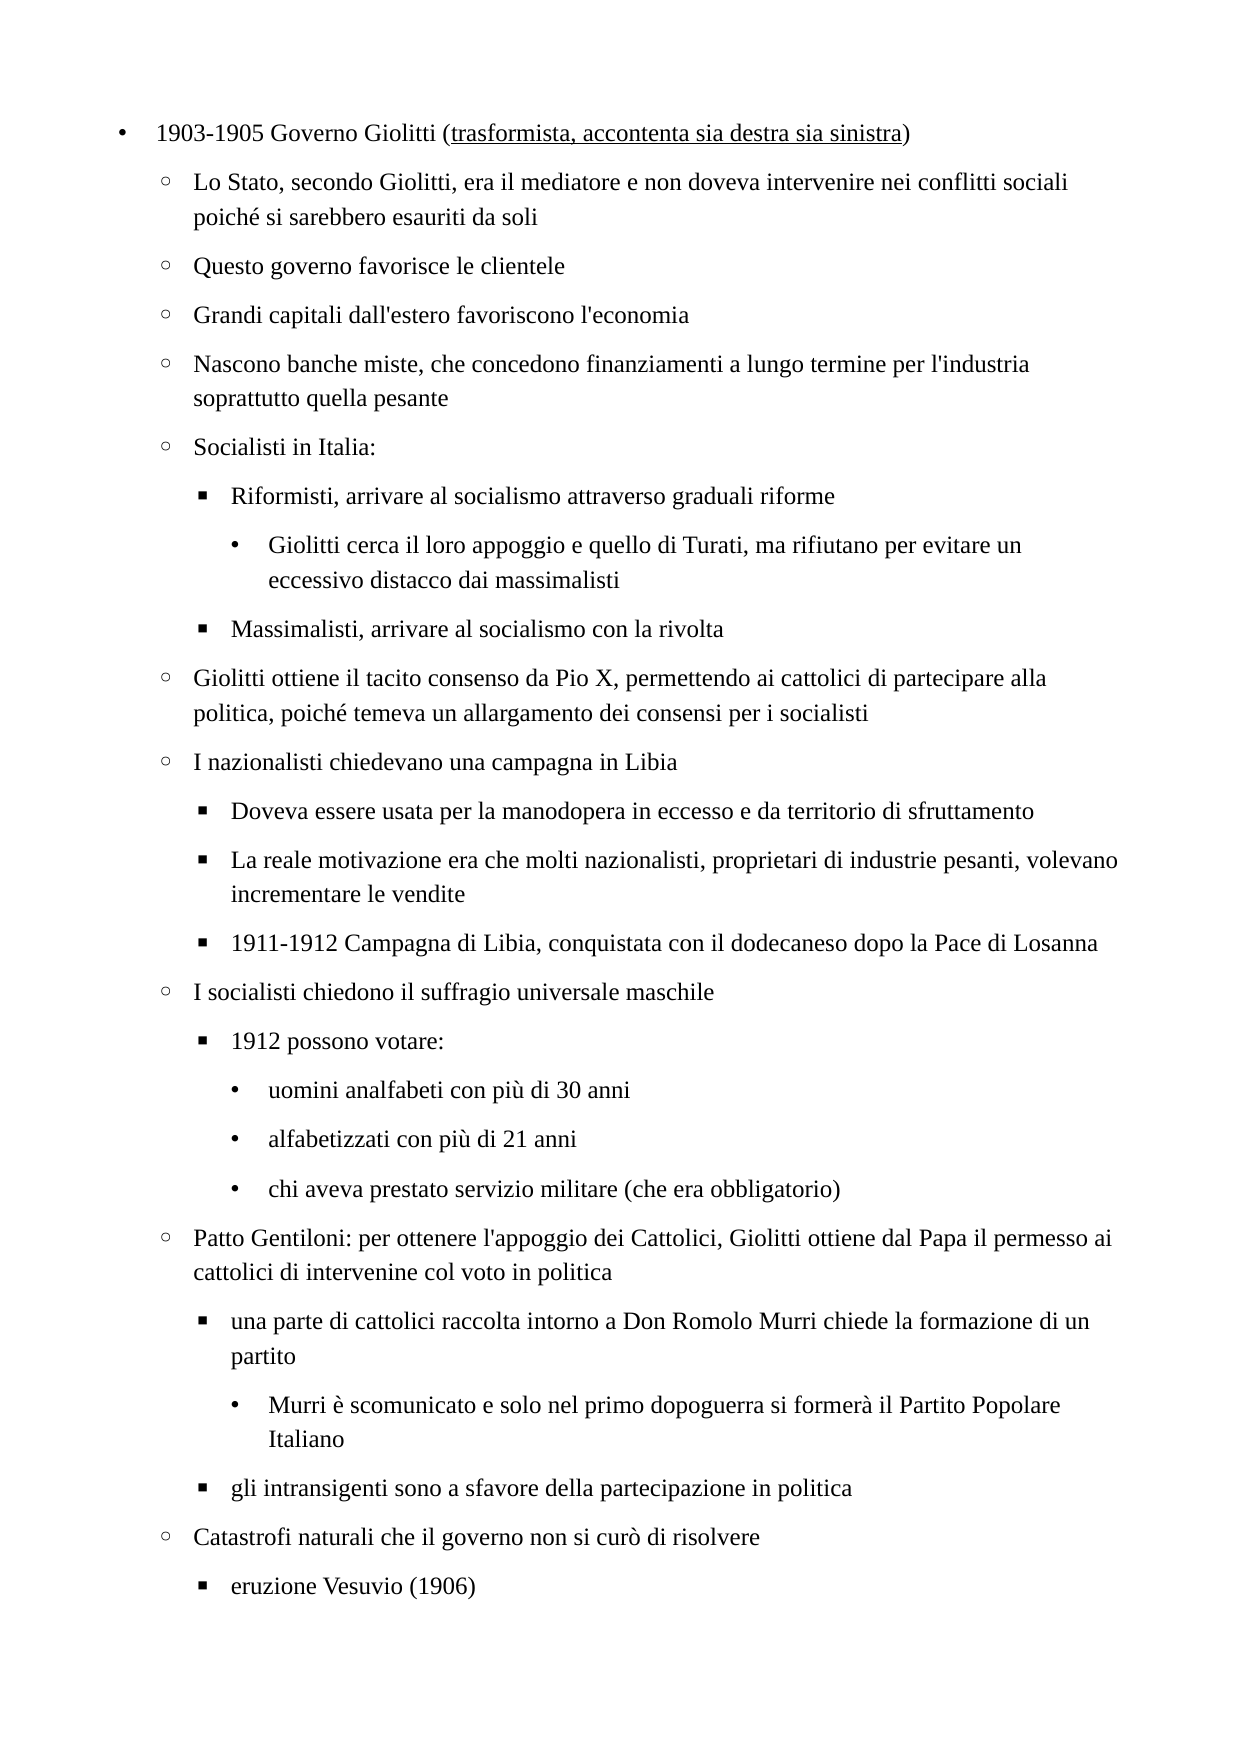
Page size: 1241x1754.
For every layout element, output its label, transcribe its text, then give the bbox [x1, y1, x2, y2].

list Riformisti, arrivare al socialismo attraverso graduali riforme [193, 481, 1122, 510]
list 1911-1912 Campagna di Libia, conquistata con il dodecaneso dopo la Pace di Losanna [193, 928, 1122, 957]
list uomini analfabeti con più di 30 anni [231, 1076, 1122, 1104]
list I socialisti chiedono il suffragio universale maschile [156, 977, 1122, 1006]
list Socialisti in Italia: [156, 432, 1122, 461]
list chi aveva prestato servizio militare (che era obbligatorio) [231, 1174, 1122, 1202]
list Murri è scomunicato e solo nel primo dopoguerra si formerà il Partito Popolare Italiano [231, 1390, 1122, 1453]
list alfabetizzati con più di 21 anni [231, 1124, 1122, 1153]
list Doveva essere usata per la manodopera in eccesso e da territorio di sfruttamento [193, 796, 1122, 824]
list eruzione Vesuvio (1906) [193, 1571, 1122, 1600]
list 1903-1905 Governo Giolitti (trasformista, accontenta sia destra sia sinistra) [118, 118, 1122, 147]
list Grandi capitali dall'estero favoriscono l'economia [156, 300, 1122, 328]
list La reale motivazione era che molti nazionalisti, proprietari di industrie pesanti, volevano incrementare le vendite [193, 845, 1122, 908]
list Nascono banche miste, che concedono finanziamenti a lungo termine per l'industria soprattutto quella pesante [156, 349, 1122, 412]
list Massimalisti, arrivare al socialismo con la rivolta [193, 614, 1122, 643]
list una parte di cattolici raccolta intorno a Don Romolo Murri chiede la formazione di un partito [193, 1306, 1122, 1369]
list Catastrofi naturali che il governo non si curò di risolvere [156, 1522, 1122, 1551]
list Questo governo favorisce le clientele [156, 251, 1122, 279]
list I nazionalisti chiedevano una campagna in Libia [156, 747, 1122, 775]
list gli intransigenti sono a sfavore della partecipazione in politica [193, 1473, 1122, 1502]
list 1912 possono votare: [193, 1026, 1122, 1055]
list Patto Gentiloni: per ottenere l'appoggio dei Cattolici, Giolitti ottiene dal Papa il permesso ai cattolici di intervenine col voto in politica [156, 1223, 1122, 1286]
list Giolitti ottiene il tacito consenso da Pio X, permettendo ai cattolici di partecipare alla politica, poiché temeva un allargamento dei consensi per i socialisti [156, 663, 1122, 726]
list Lo Stato, secondo Giolitti, era il mediatore e non doveva intervenire nei conflitti sociali poiché si sarebbero esauriti da soli [156, 167, 1122, 230]
list Giolitti cerca il loro appoggio e quello di Turati, ma rifiutano per evitare un eccessivo distacco dai massimalisti [231, 531, 1122, 594]
